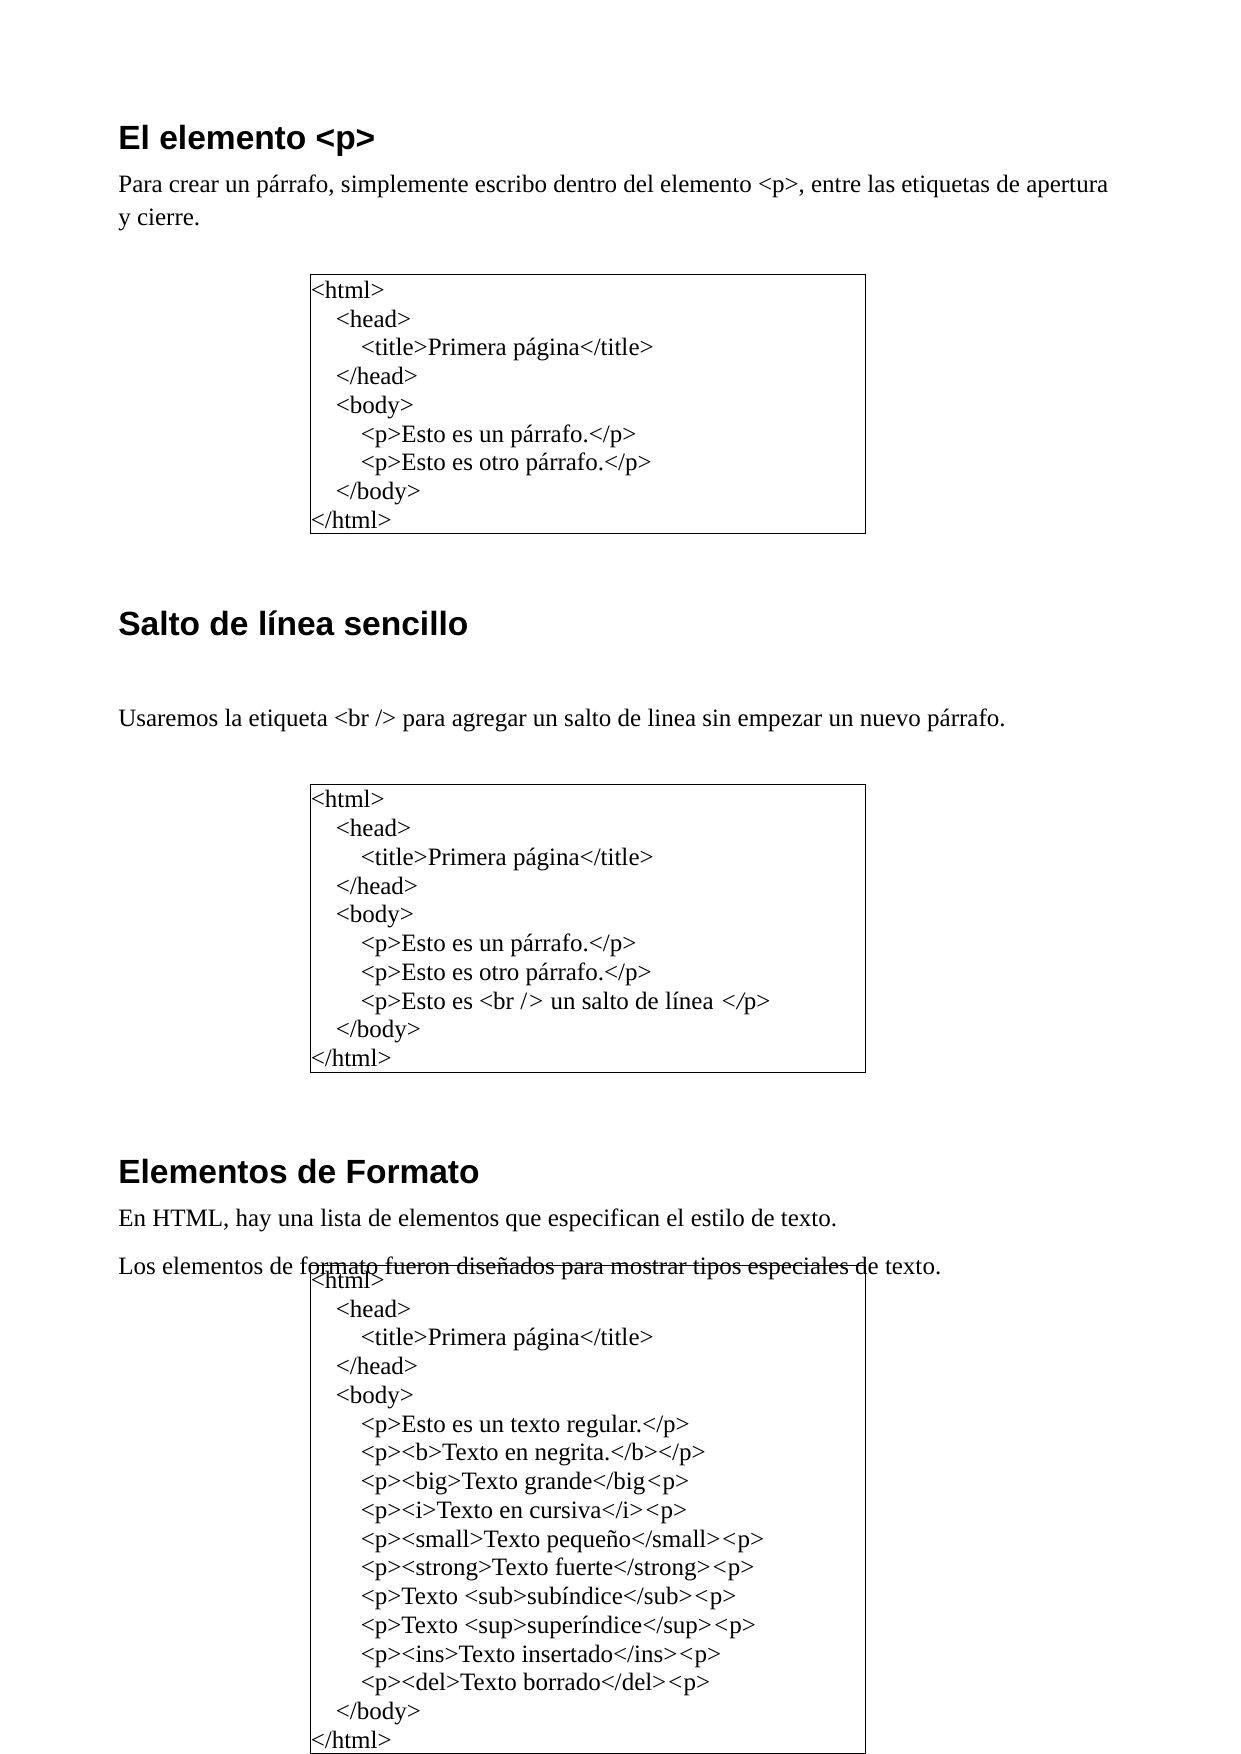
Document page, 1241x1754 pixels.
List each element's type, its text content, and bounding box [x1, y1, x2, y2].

subtitle El elemento <p> [118, 118, 1122, 157]
subtitle Elementos de Formato [118, 1152, 1122, 1191]
text Para crear un párrafo, simplemente escribo dentro del elemento <p>, entre las etiquetas de apertura y cierre. [118, 169, 1122, 231]
text Los elementos de formato fueron diseñados para mostrar tipos especiales de texto. [118, 1251, 1122, 1279]
text En HTML, hay una lista de elementos que especifican el estilo de texto. [118, 1203, 1122, 1232]
text Usaremos la etiqueta <br /> para agregar un salto de linea sin empezar un nuevo párrafo. [118, 703, 1122, 731]
subtitle Salto de línea sencillo [118, 604, 1122, 643]
